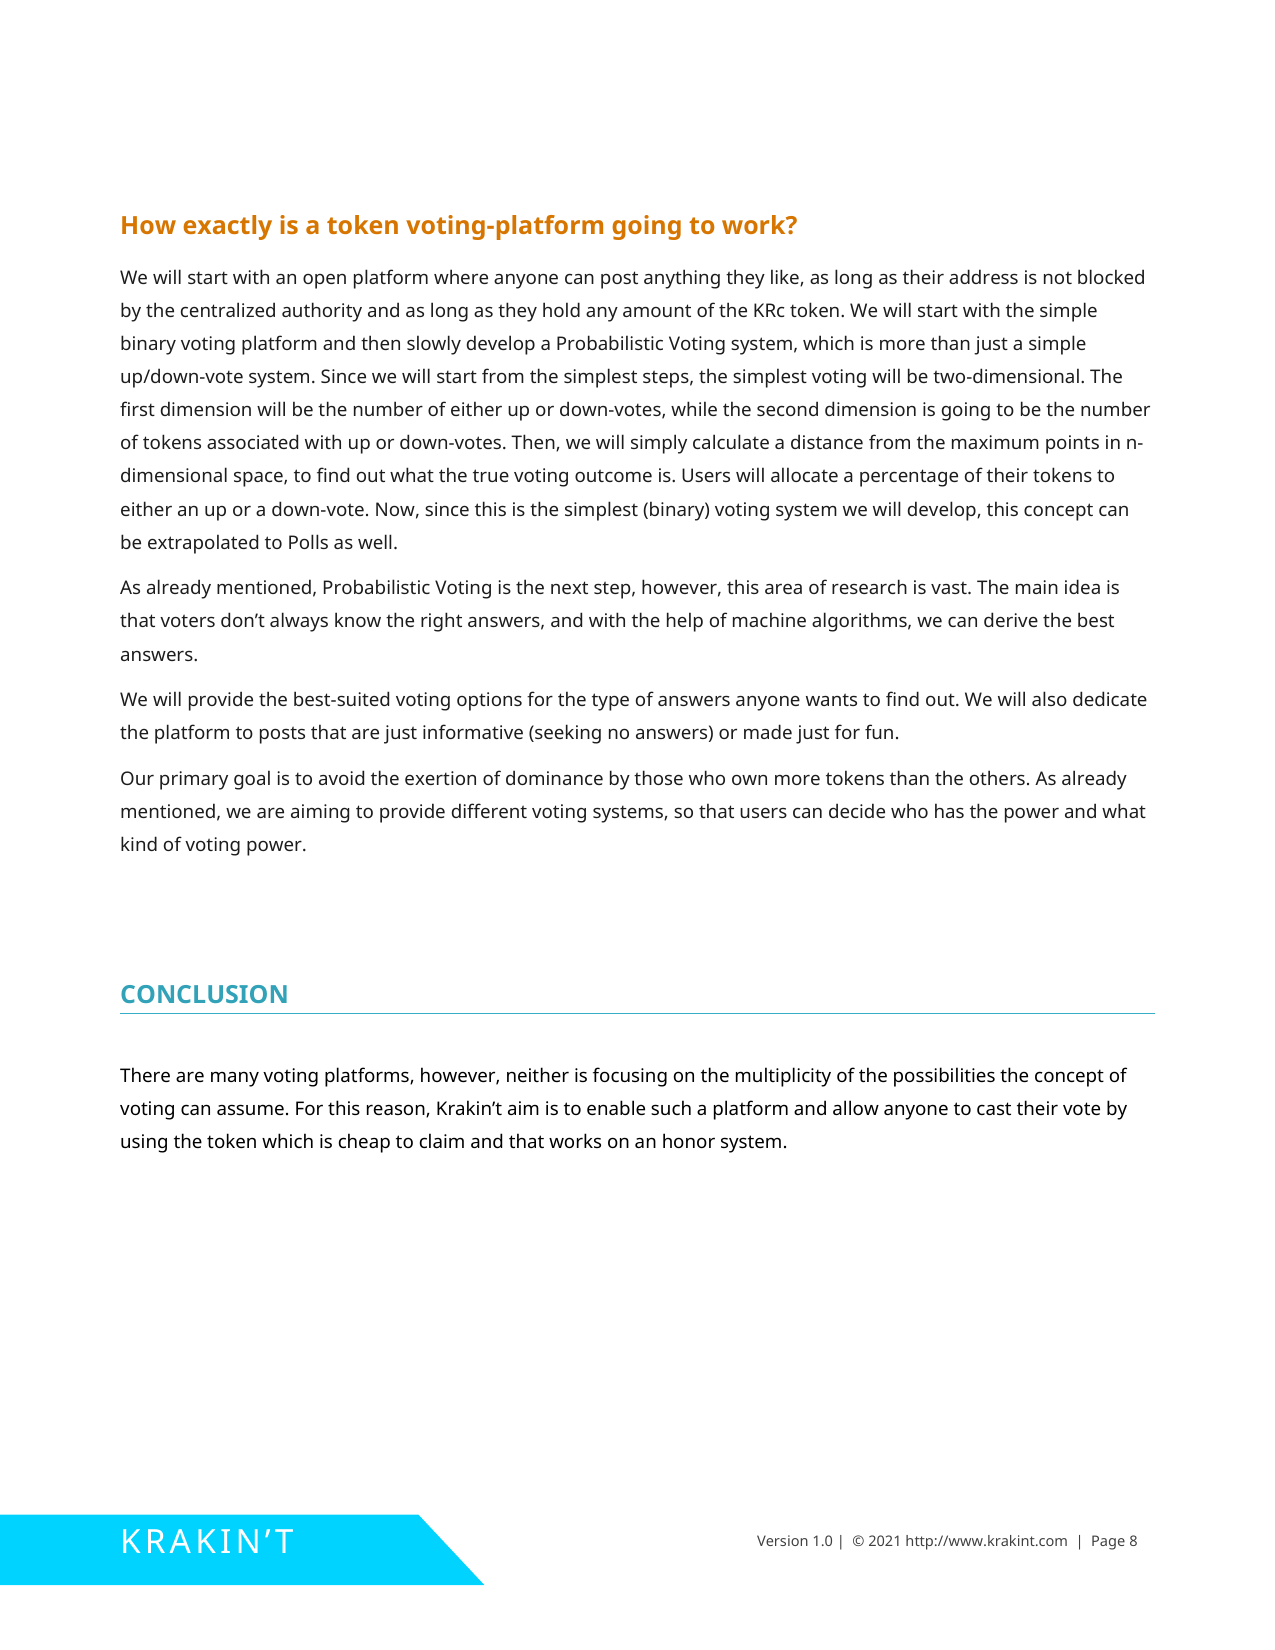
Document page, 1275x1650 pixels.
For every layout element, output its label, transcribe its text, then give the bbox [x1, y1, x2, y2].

text As already mentioned, Probabilistic Voting is the next step, however, this area of research is vast. The main idea is that voters don’t always know the right answers, and with the help of machine algorithms, we can derive the best answers. [120, 575, 1155, 666]
text We will provide the best-suited voting options for the type of answers anyone wants to find out. We will also dedicate the platform to posts that are just informative (seeking no answers) or made just for fun. [120, 687, 1155, 745]
text There are many voting platforms, however, neither is focusing on the multiplicity of the possibilities the concept of voting can assume. For this reason, Krakin’t aim is to enable such a platform and allow anyone to cast their vote by using the token which is cheap to claim and that works on an honor system. [120, 1062, 1155, 1154]
text Our primary goal is to avoid the exertion of dominance by those who own more tokens than the others. As already mentioned, we are aiming to provide different voting systems, so that users can decide who has the power and what kind of voting power. [120, 765, 1155, 857]
text We will start with an open platform where anyone can post anything they like, as long as their address is not blocked by the centralized authority and as long as they hold any amount of the KRc token. We will start with the simple binary voting platform and then slowly develop a Probabilistic Voting system, which is more than just a simple up/down-vote system. Since we will start from the simplest steps, the simplest voting will be two-dimensional. The first dimension will be the number of either up or down-votes, while the second dimension is going to be the number of tokens associated with up or down-votes. Then, we will simply calculate a distance from the maximum points in n-dimensional space, to find out what the true voting outcome is. Users will allocate a percentage of their tokens to either an up or a down-vote. Now, since this is the simplest (binary) voting system we will develop, this concept can be extrapolated to Polls as well. [120, 264, 1155, 554]
subtitle How exactly is a token voting-platform going to work? [120, 207, 1155, 241]
subtitle CONCLUSION [120, 977, 1155, 1013]
